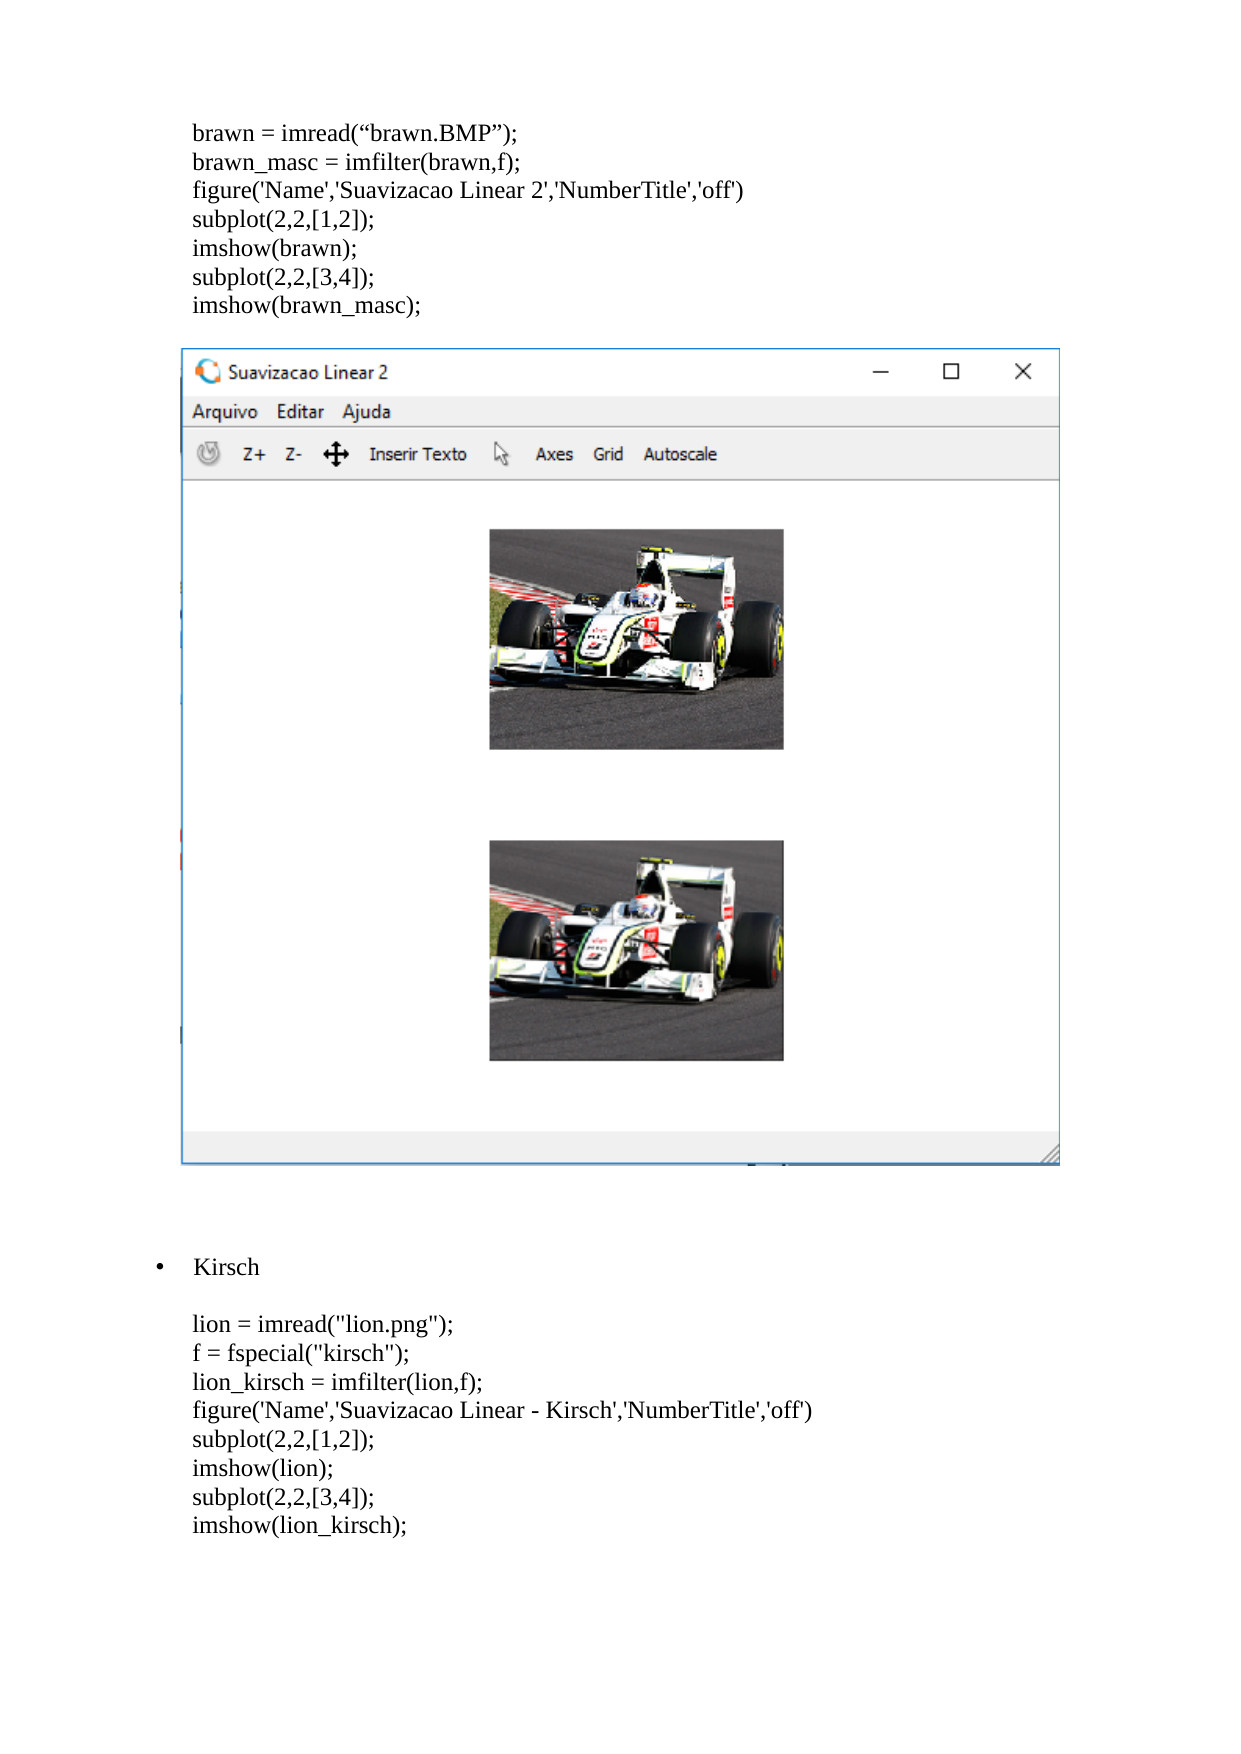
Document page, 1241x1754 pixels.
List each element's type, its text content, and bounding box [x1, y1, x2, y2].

text imshow(brawn_masc); [118, 291, 1122, 319]
text brawn = imread(“brawn.BMP”); [118, 118, 1122, 147]
text subplot(2,2,[1,2]); [118, 204, 1122, 233]
picture [180, 348, 1060, 1166]
text subplot(2,2,[1,2]); [118, 1424, 1122, 1453]
text imshow(brawn); [118, 233, 1122, 262]
text imshow(lion_kirsch); [118, 1510, 1122, 1539]
text figure('Name','Suavizacao Linear 2','NumberTitle','off') [118, 176, 1122, 204]
text brawn_masc = imfilter(brawn,f); [118, 147, 1122, 176]
text f = fspecial("kirsch"); [118, 1338, 1122, 1367]
text subplot(2,2,[3,4]); [118, 1482, 1122, 1510]
text lion = imread("lion.png"); [118, 1309, 1122, 1338]
text subplot(2,2,[3,4]); [118, 262, 1122, 291]
text figure('Name','Suavizacao Linear - Kirsch','NumberTitle','off') [118, 1395, 1122, 1424]
list Kirsch [156, 1252, 1122, 1280]
text imshow(lion); [118, 1453, 1122, 1482]
text lion_kirsch = imfilter(lion,f); [118, 1367, 1122, 1395]
